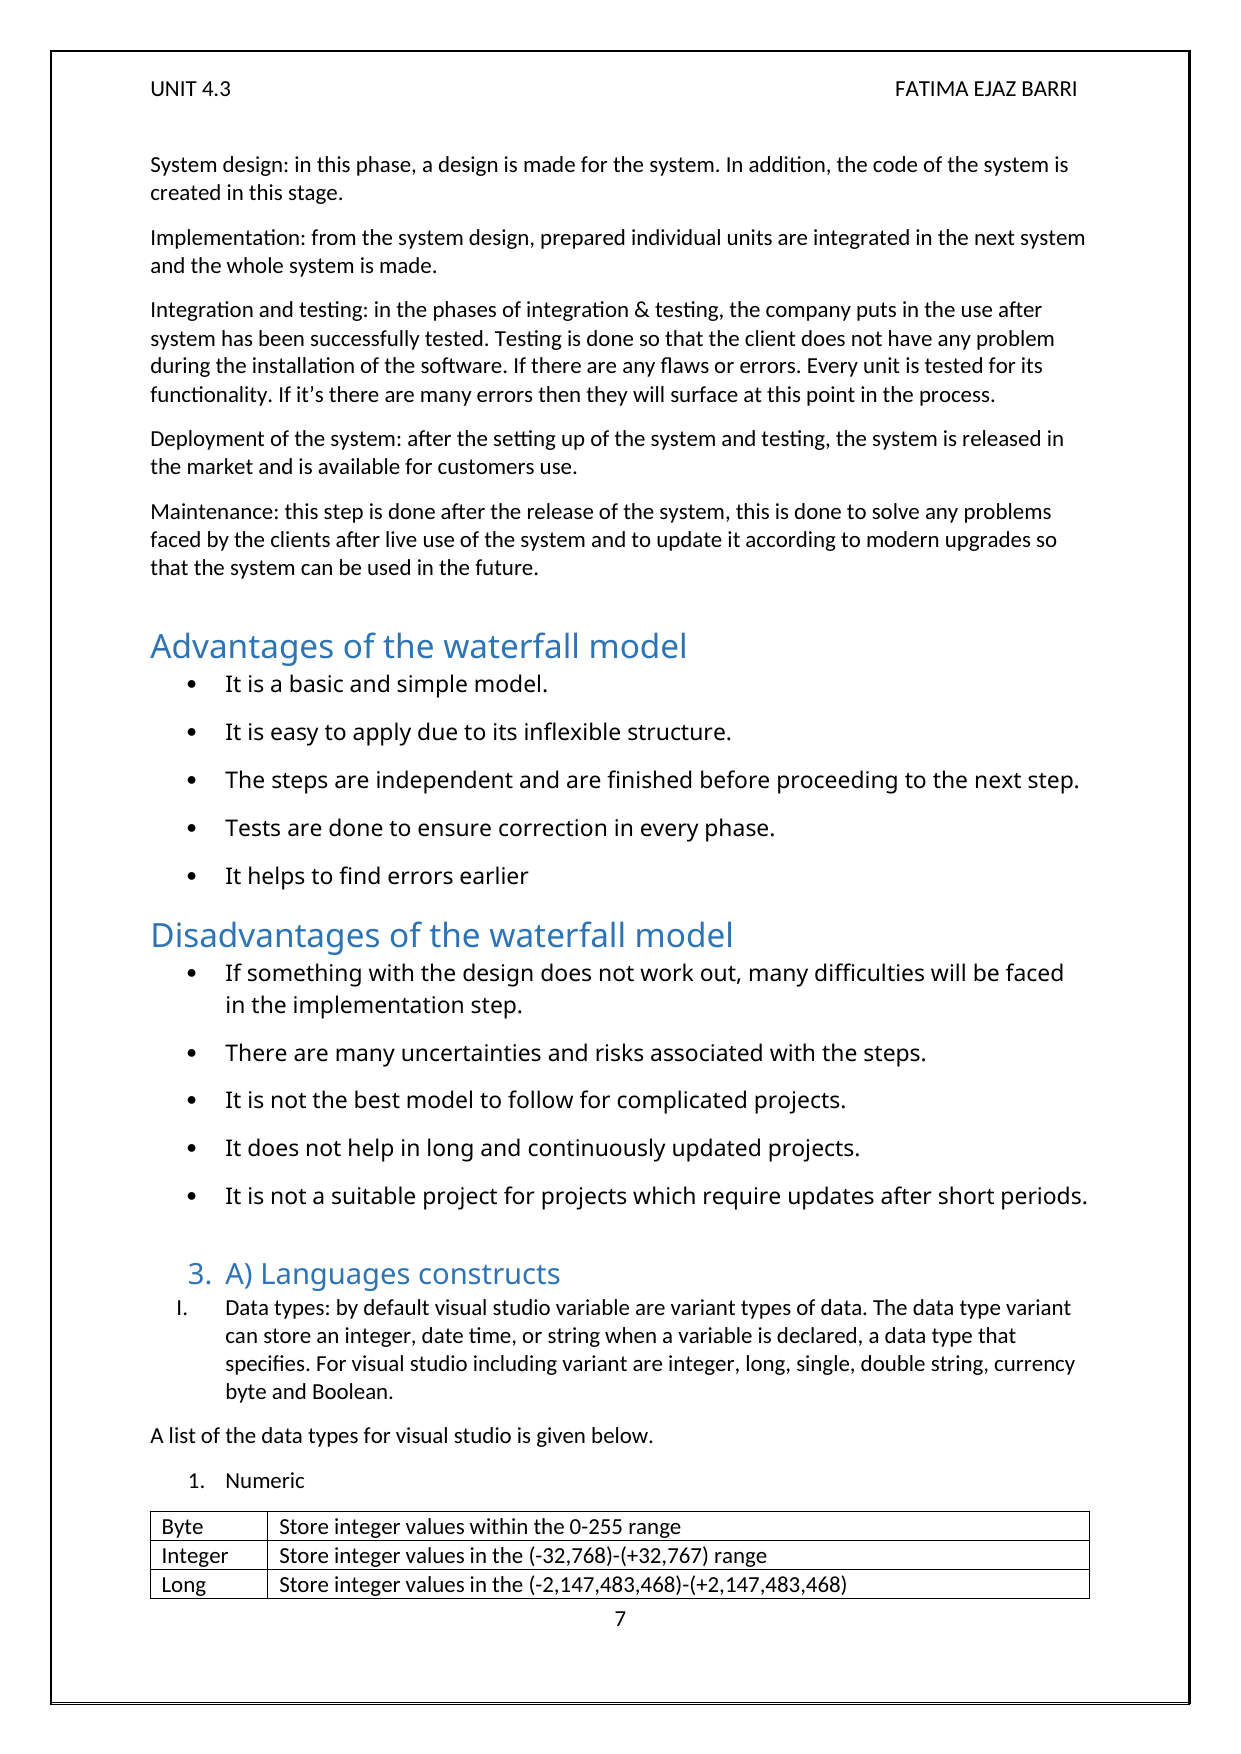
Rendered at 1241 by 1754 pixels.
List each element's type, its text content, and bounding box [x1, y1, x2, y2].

text A list of the data types for visual studio is given below. [150, 1422, 1090, 1450]
list It is not a suitable project for projects which require updates after short periods. [188, 1180, 1090, 1212]
list There are many uncertainties and risks associated with the steps. [188, 1037, 1090, 1068]
table_cell Store integer values in the (-32,768)-(+32,767) range [268, 1541, 1089, 1569]
list It helps to find errors earlier [188, 860, 1090, 891]
list It does not help in long and continuously updated projects. [188, 1132, 1090, 1164]
list It is a basic and simple model. [188, 668, 1090, 699]
table_header Store integer values within the 0-255 range [268, 1512, 1089, 1540]
text Deployment of the system: after the setting up of the system and testing, the system is released in the market and is available for customers use. [150, 424, 1090, 480]
table_cell Store integer values in the (-2,147,483,468)-(+2,147,483,468) [268, 1570, 1089, 1598]
table_cell Long [151, 1570, 267, 1598]
table_header Byte [151, 1512, 267, 1540]
table_cell Integer [151, 1541, 267, 1569]
text Maintenance: this step is done after the release of the system, this is done to solve any problems faced by the clients after live use of the system and to update it according to modern upgrades so that the system can be used in the future. [150, 497, 1090, 581]
text System design: in this phase, a design is made for the system. In addition, the code of the system is created in this stage. [150, 150, 1090, 206]
subtitle A) Languages constructs [188, 1253, 1090, 1293]
list Numeric [188, 1466, 1090, 1494]
list Data types: by default visual studio variable are variant types of data. The data type variant can store an integer, date time, or string when a variable is declared, a data type that specifies. For visual studio including variant are integer, long, single, double string, currency byte and Boolean. [188, 1293, 1090, 1405]
text Implementation: from the system design, prepared individual units are integrated in the next system and the whole system is made. [150, 223, 1090, 279]
text Integration and testing: in the phases of integration & testing, the company puts in the use after system has been successfully tested. Testing is done so that the client does not have any problem during the installation of the software. If there are any flaws or errors. Every unit is tested for its functionality. If it’s there are many errors then they will surface at this point in the process. [150, 296, 1090, 408]
list It is not the best model to follow for complicated projects. [188, 1084, 1090, 1116]
list Tests are done to ensure correction in every phase. [188, 812, 1090, 843]
list It is easy to apply due to its inflexible structure. [188, 716, 1090, 747]
list If something with the design does not work out, many difficulties will be faced in the implementation step. [188, 957, 1090, 1020]
subtitle Disadvantages of the waterfall model [150, 912, 1090, 957]
subtitle Advantages of the waterfall model [150, 623, 1090, 668]
list The steps are independent and are finished before proceeding to the next step. [188, 764, 1090, 795]
